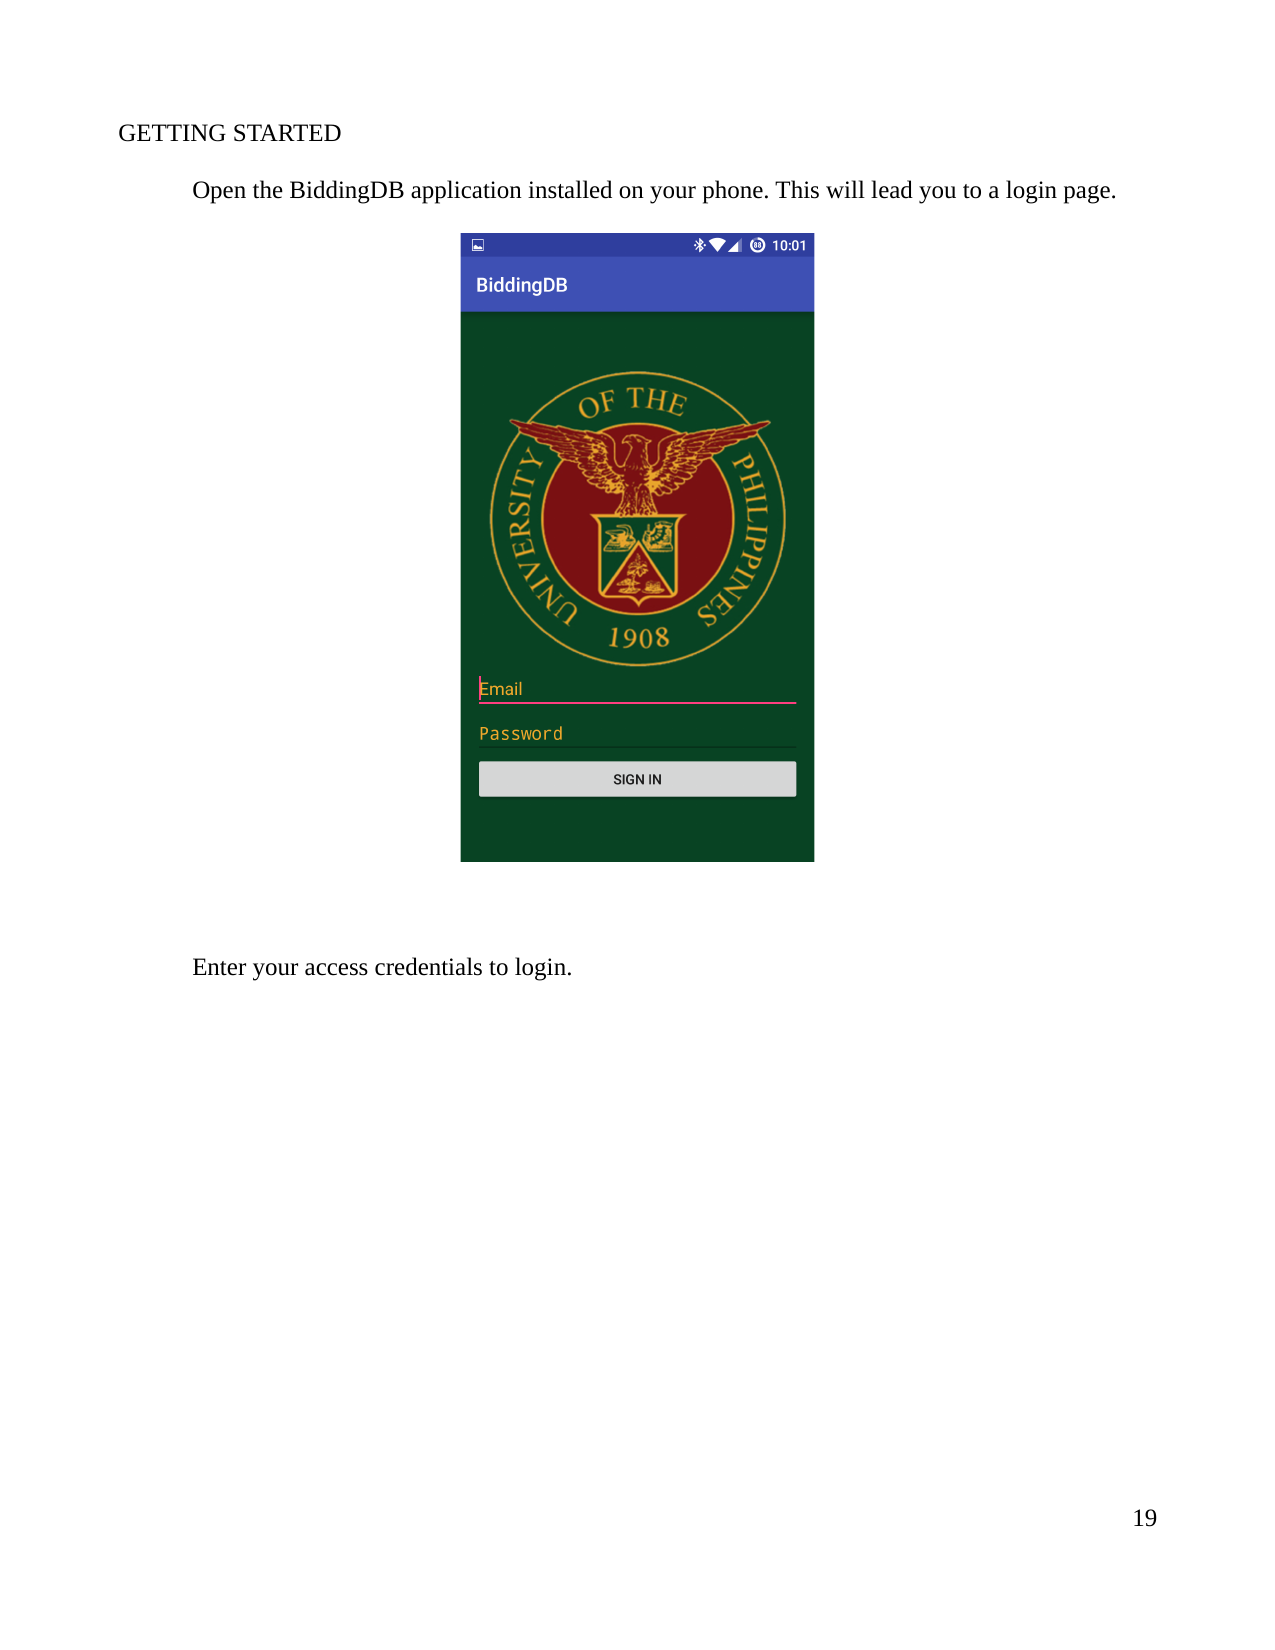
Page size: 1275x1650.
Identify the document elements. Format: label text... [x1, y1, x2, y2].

picture [460, 233, 815, 862]
text Enter your access credentials to login. [118, 952, 1157, 981]
text GETTING STARTED [118, 118, 1157, 147]
text Open the BiddingDB application installed on your phone. This will lead you to a login page. [118, 176, 1157, 204]
